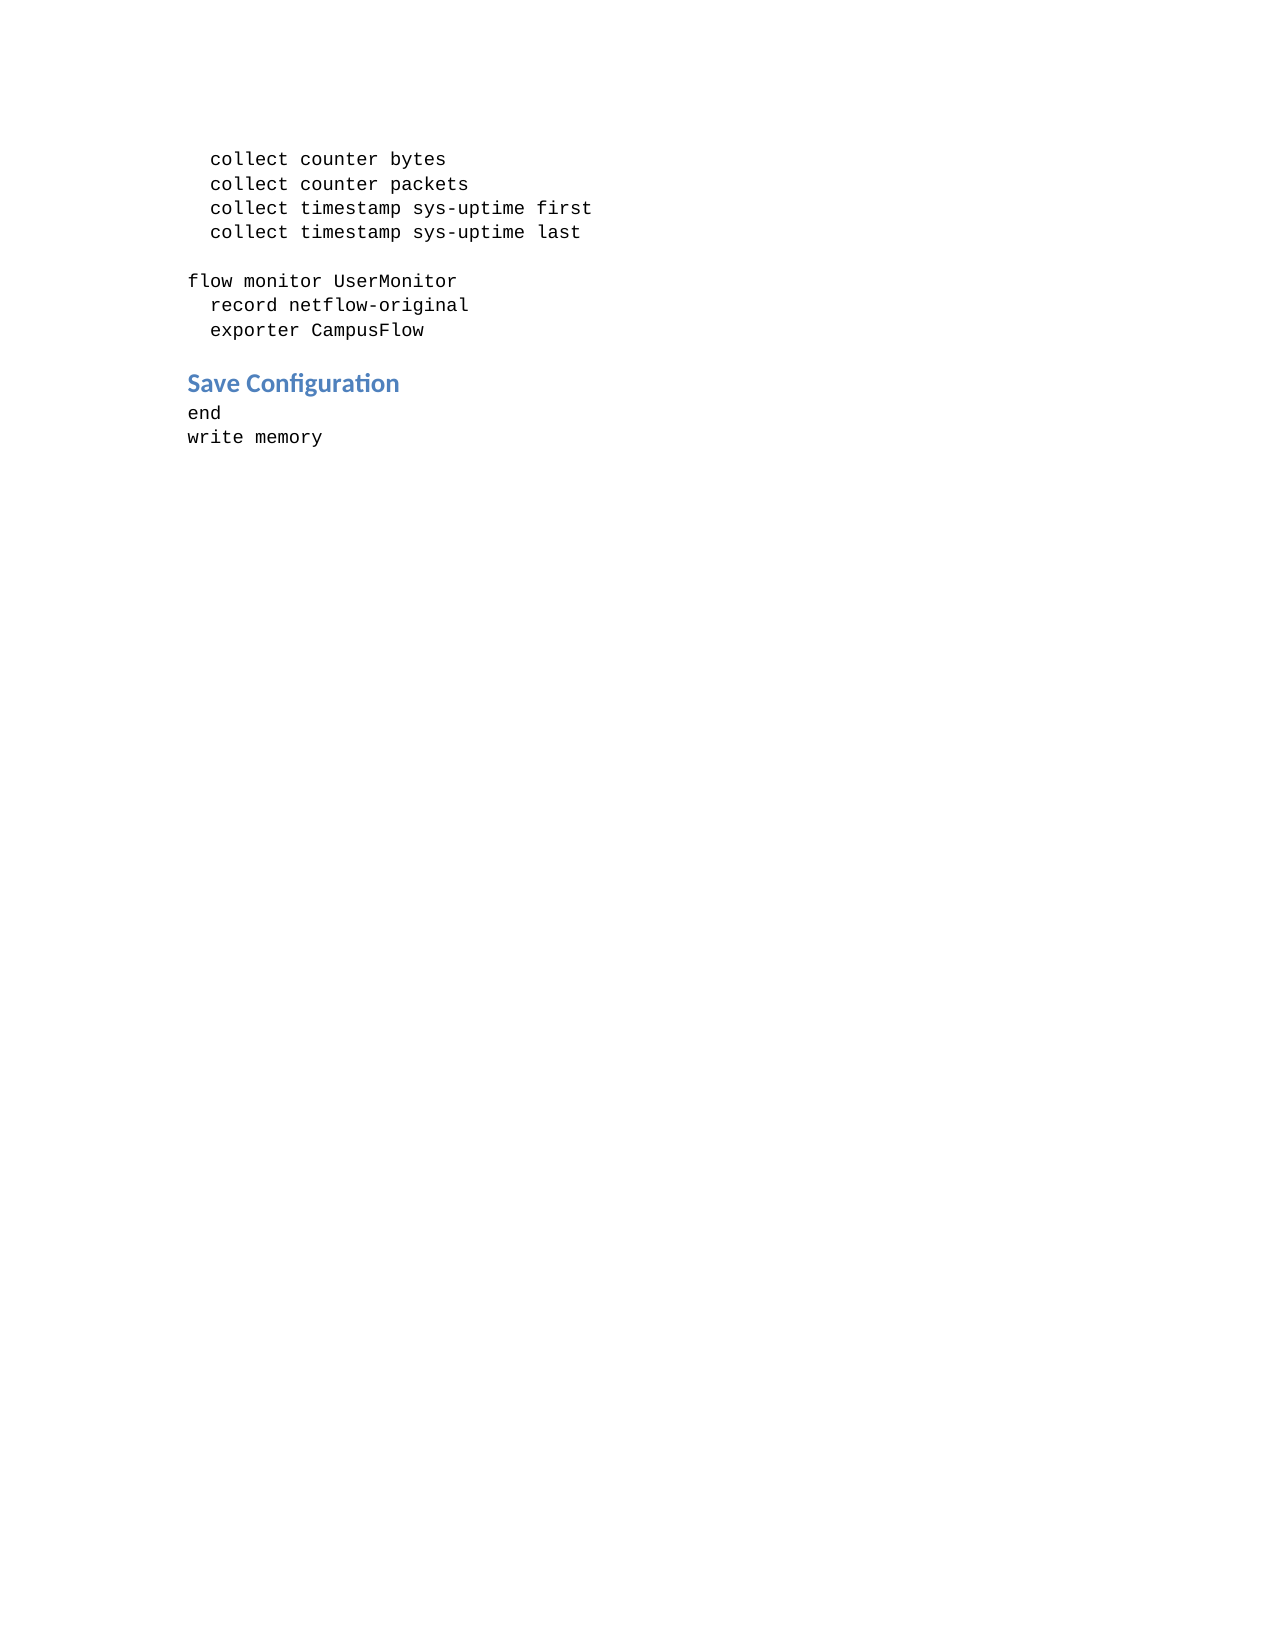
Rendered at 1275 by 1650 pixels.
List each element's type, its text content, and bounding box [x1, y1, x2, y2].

text end [187, 404, 1087, 425]
text collect counter bytes [187, 150, 1087, 171]
text exporter CampusFlow [187, 321, 1087, 342]
text flow monitor UserMonitor [187, 272, 1087, 293]
subtitle Save Configuration [187, 366, 1087, 399]
text collect timestamp sys-uptime last [187, 223, 1087, 244]
text collect counter packets [187, 174, 1087, 196]
text record netflow-original [187, 296, 1087, 317]
text collect timestamp sys-uptime first [187, 199, 1087, 220]
text write memory [187, 428, 1087, 449]
